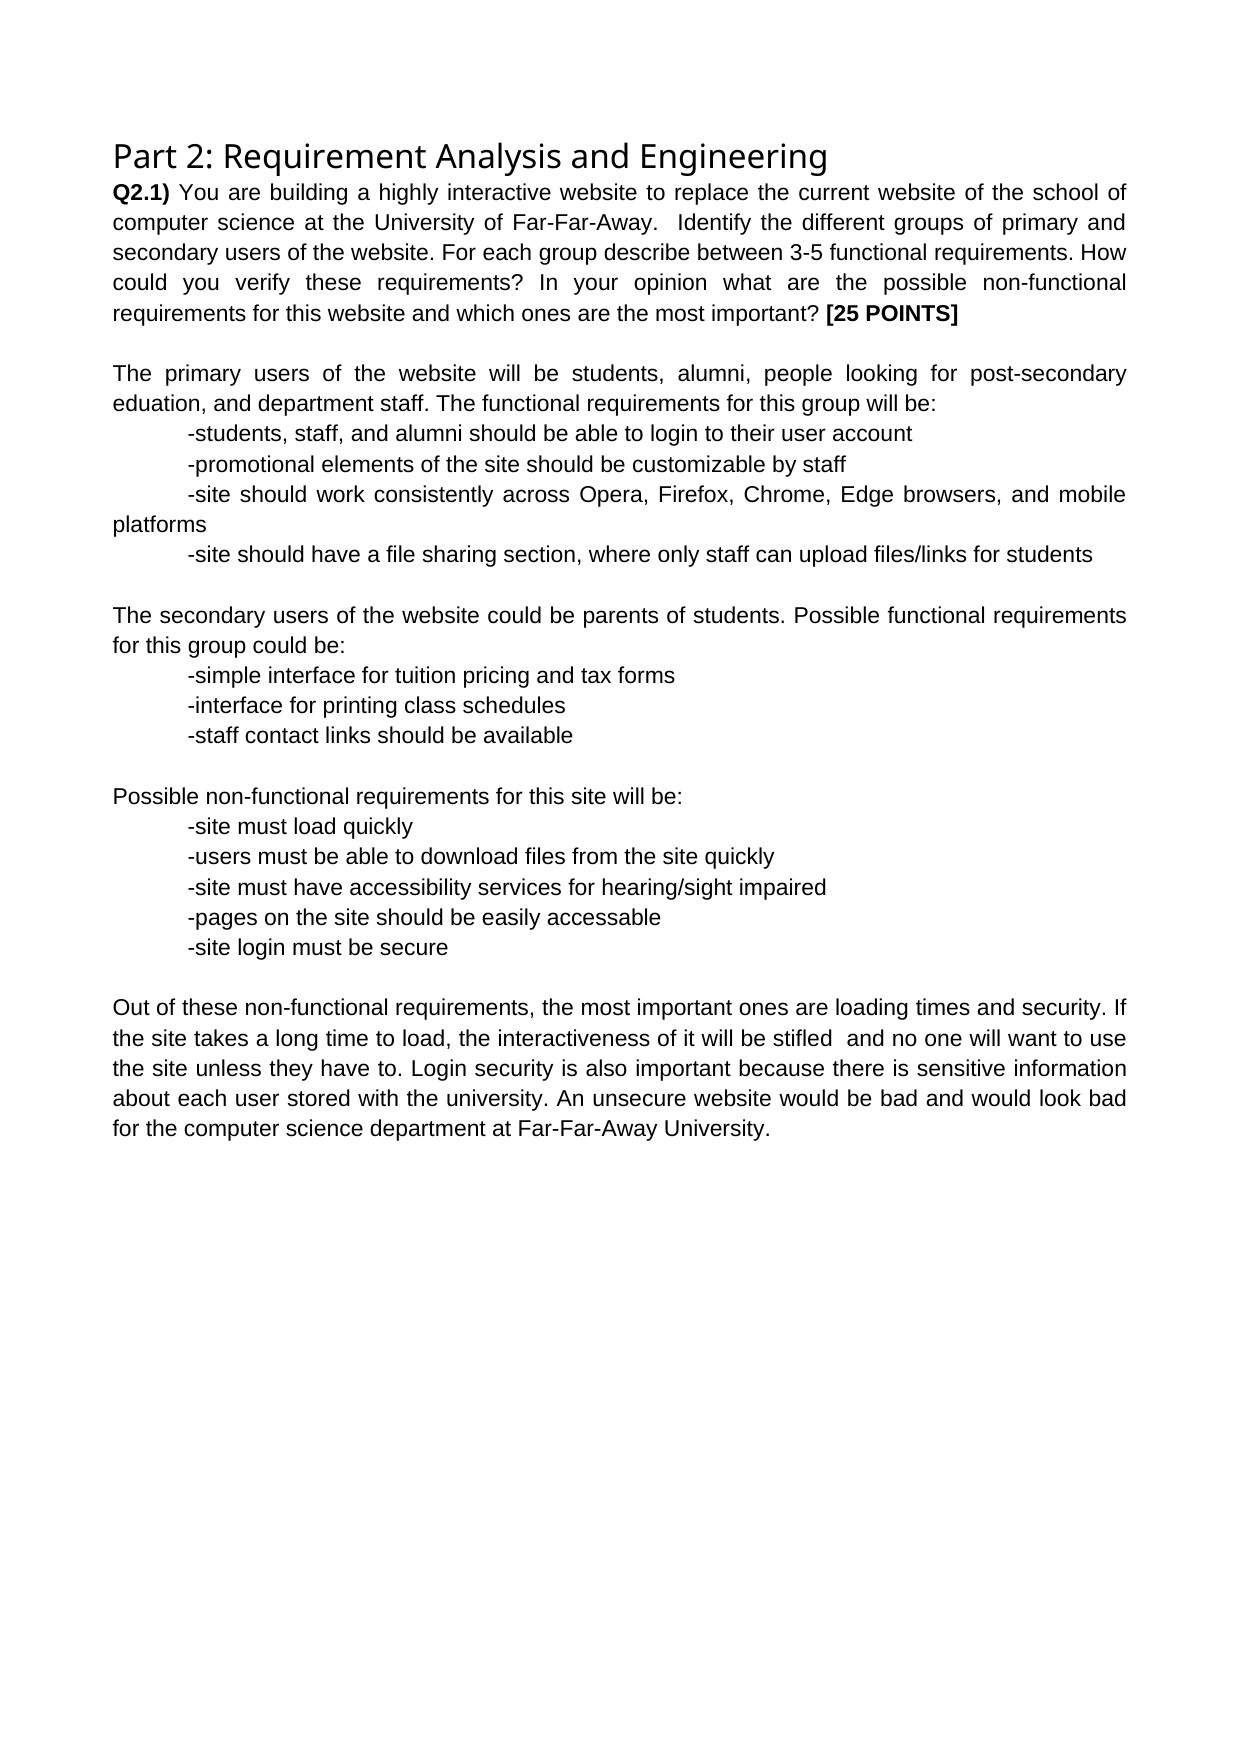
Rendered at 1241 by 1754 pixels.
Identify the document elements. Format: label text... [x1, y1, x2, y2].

text Out of these non-functional requirements, the most important ones are loading times and security. If the site takes a long time to load, the interactiveness of it will be stifled and no one will want to use the site unless they have to. Login security is also important because there is sensitive information about each user stored with the university. An unsecure website would be bad and would look bad for the computer science department at Far-Far-Away University. [112, 994, 1128, 1142]
text -users must be able to download files from the site quickly [112, 843, 1128, 870]
text -simple interface for tuition pricing and tax forms [112, 662, 1128, 688]
text -site should work consistently across Opera, Firefox, Chrome, Edge browsers, and mobile platforms [112, 481, 1128, 537]
text -interface for printing class schedules [112, 692, 1128, 719]
text -promotional elements of the site should be customizable by staff [112, 451, 1128, 477]
text Q2.1) You are building a highly interactive website to replace the current website of the school of computer science at the University of Far-Far-Away. Identify the different groups of primary and secondary users of the website. For each group describe between 3-5 functional requirements. How could you verify these requirements? In your opinion what are the possible non-functional requirements for this website and which ones are the most important? [25 POINTS] [112, 179, 1128, 326]
text -pages on the site should be easily accessable [112, 904, 1128, 930]
text -site must have accessibility services for hearing/sight impaired [112, 873, 1128, 900]
text -site login must be secure [112, 934, 1128, 960]
text -staff contact links should be available [112, 722, 1128, 749]
subtitle Part 2: Requirement Analysis and Engineering [112, 133, 1128, 179]
text -students, staff, and alumni should be able to login to their user account [112, 420, 1128, 447]
text -site should have a file sharing section, where only staff can upload files/links for students [112, 541, 1128, 568]
text The secondary users of the website could be parents of students. Possible functional requirements for this group could be: [112, 602, 1128, 658]
text -site must load quickly [112, 813, 1128, 839]
text Possible non-functional requirements for this site will be: [112, 783, 1128, 809]
text The primary users of the website will be students, alumni, people looking for post-secondary eduation, and department staff. The functional requirements for this group will be: [112, 360, 1128, 417]
